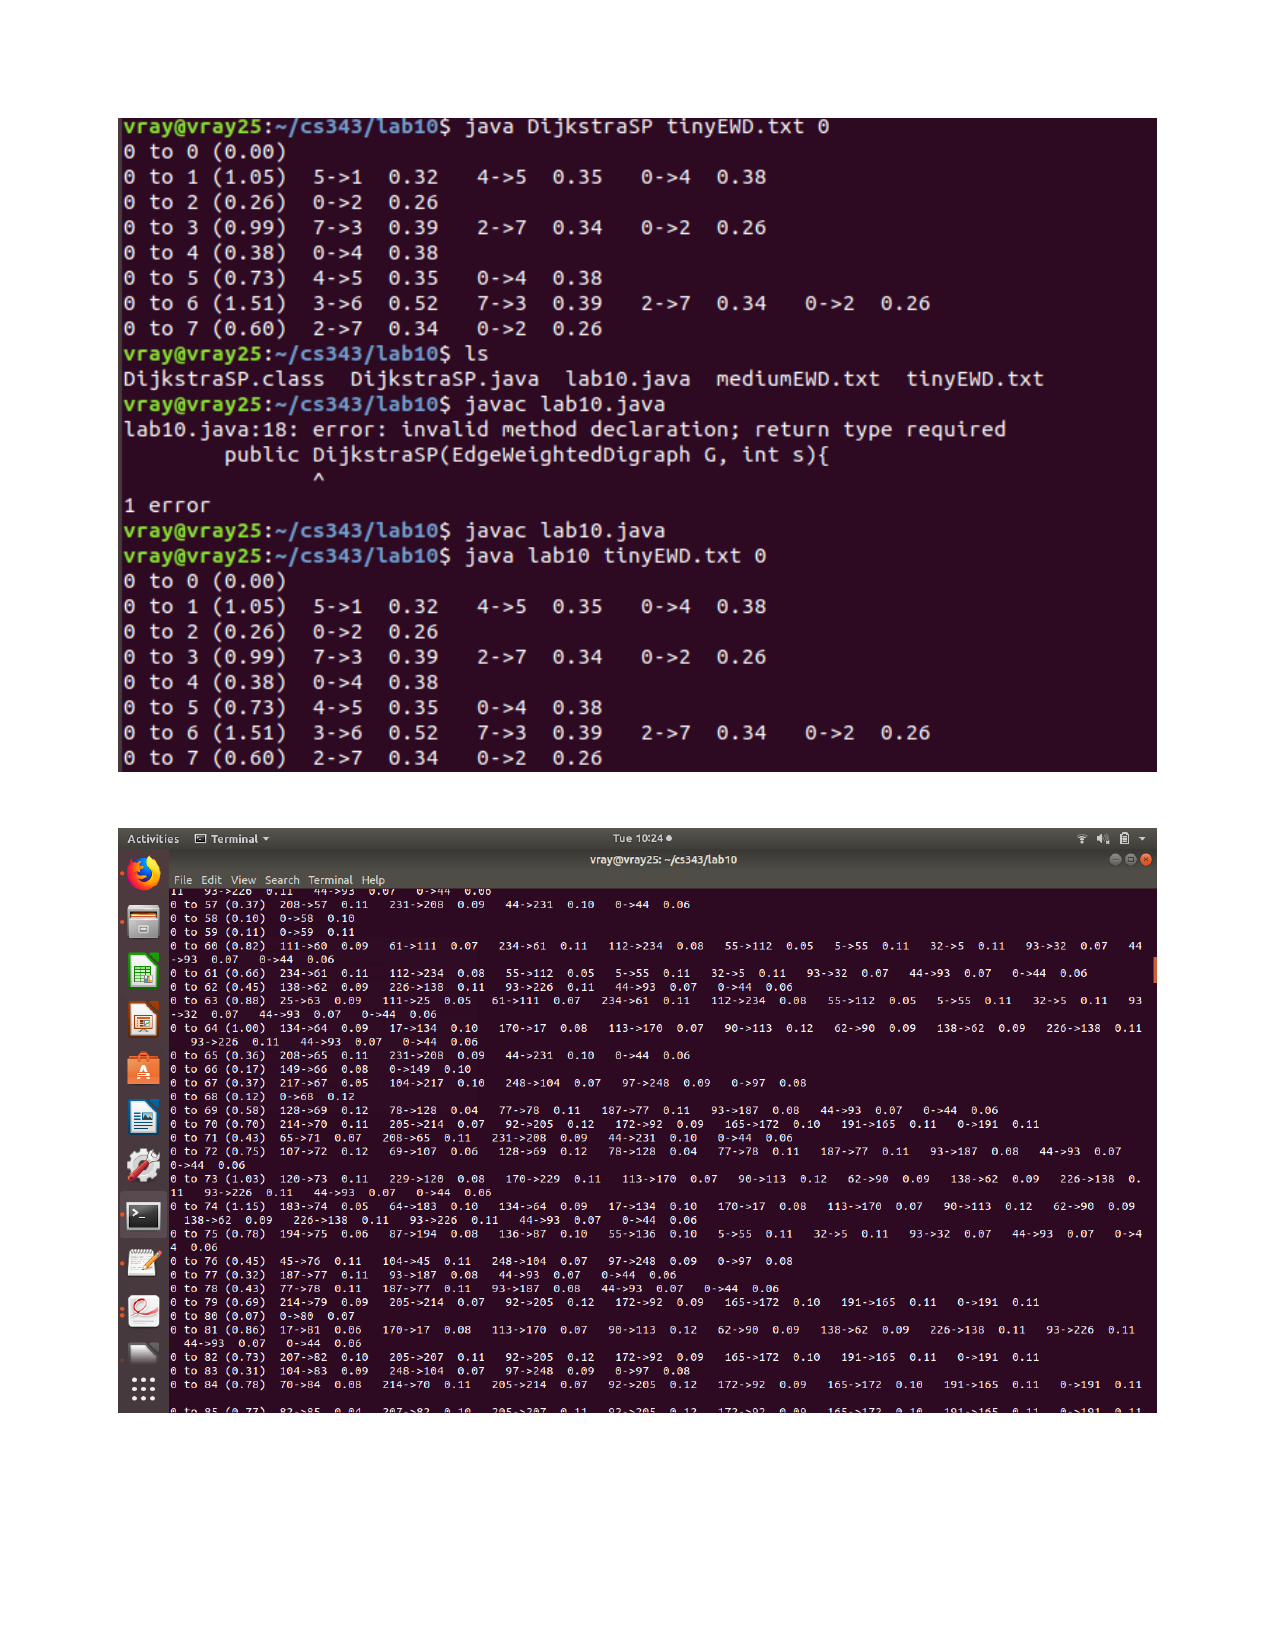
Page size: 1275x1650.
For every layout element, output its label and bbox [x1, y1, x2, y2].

picture [118, 118, 1157, 772]
picture [118, 828, 1157, 1413]
